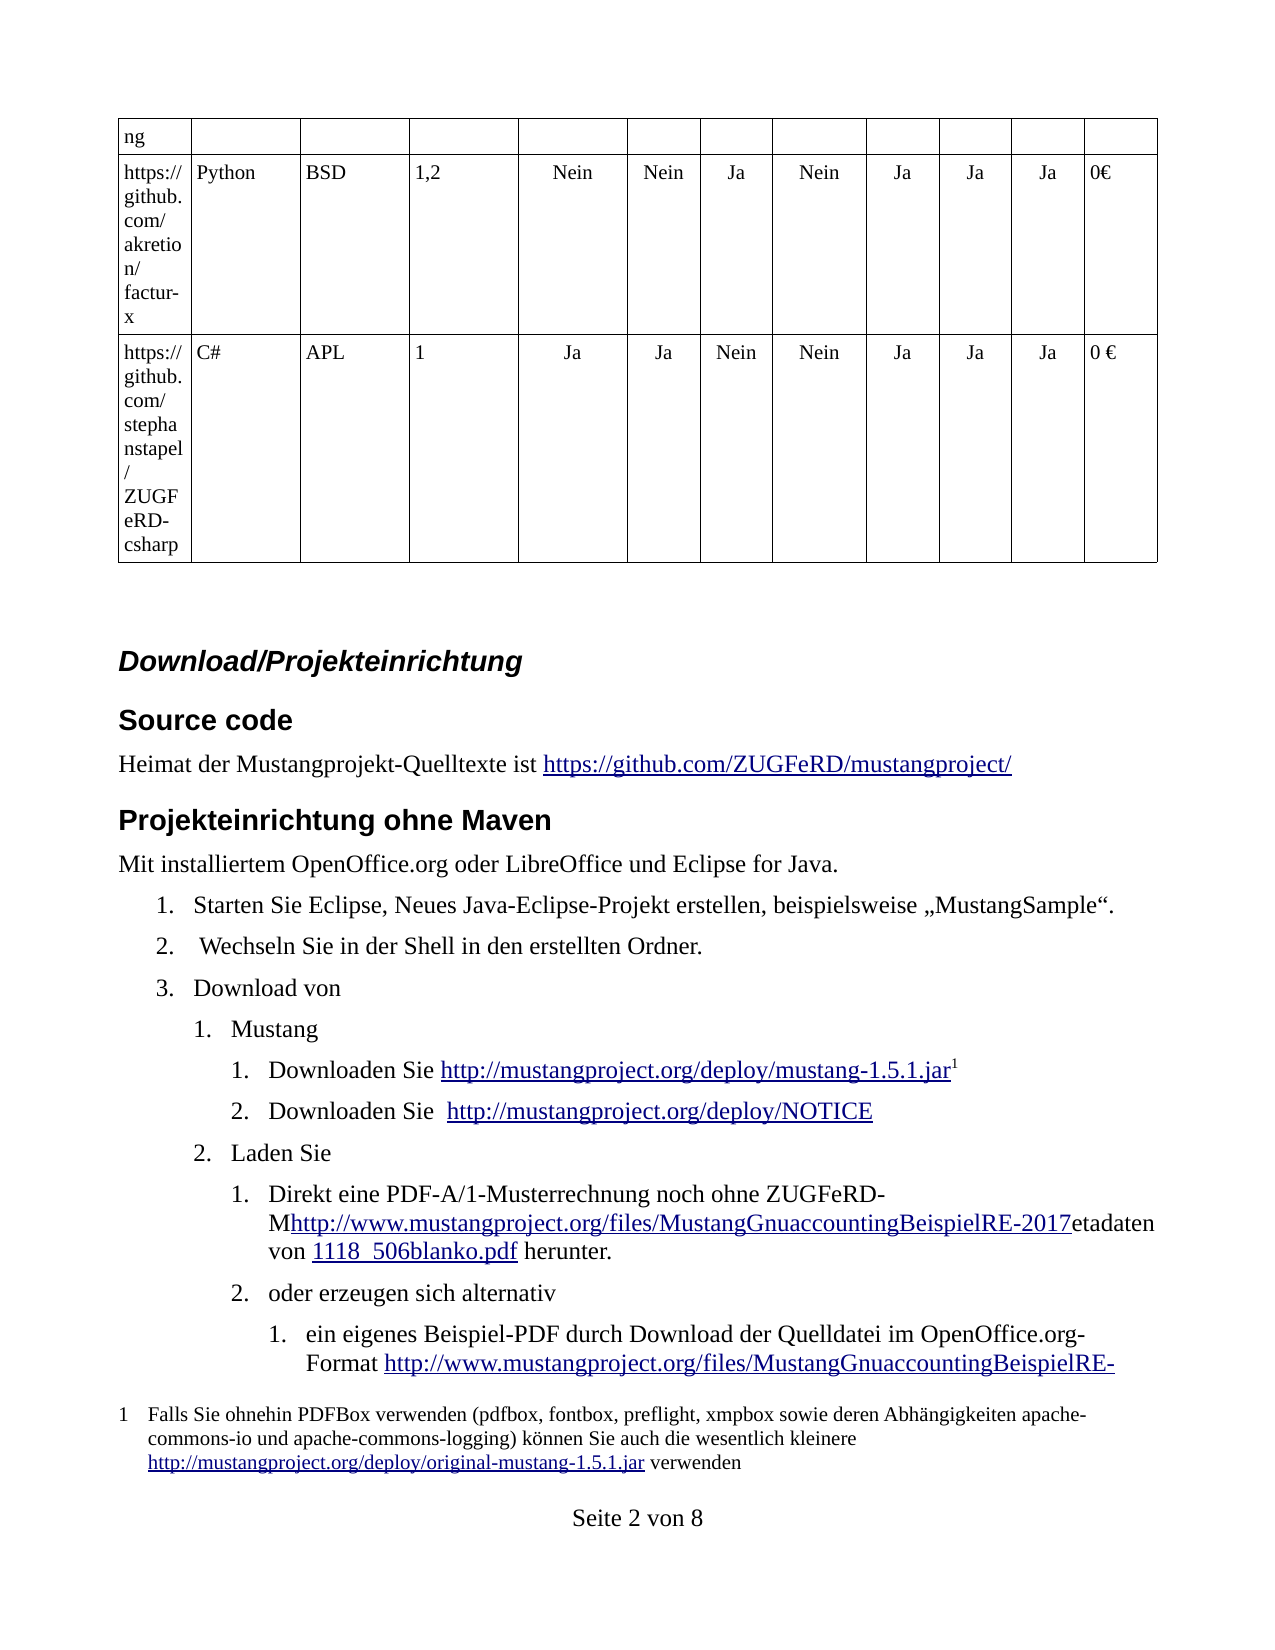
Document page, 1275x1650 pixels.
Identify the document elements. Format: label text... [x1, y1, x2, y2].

table_cell [701, 119, 772, 154]
table_cell Ja [867, 155, 939, 334]
table_cell [301, 119, 409, 154]
text Mit installiertem OpenOffice.org oder LibreOffice und Eclipse for Java. [118, 849, 1157, 878]
table_cell APL [301, 335, 409, 562]
text Heimat der Mustangprojekt-Quelltexte ist https://github.com/ZUGFeRD/mustangproject/ [118, 749, 1157, 778]
table_cell Ja [701, 155, 772, 334]
table_cell C# [192, 335, 300, 562]
table_cell Ja [867, 335, 939, 562]
table_cell [410, 119, 518, 154]
table_cell 1,2 [410, 155, 518, 334]
table_cell Python [192, 155, 300, 334]
table_cell [628, 119, 700, 154]
table_cell BSD [301, 155, 409, 334]
table_cell [519, 119, 627, 154]
table_cell [867, 119, 939, 154]
list Falls Sie ohnehin PDFBox verwenden (pdfbox, fontbox, preflight, xmpbox sowie deren Abhängigkeiten apache-commons-io und apache-commons-logging) können Sie auch die wesentlich kleinere http://mustangproject.org/deploy/original-mustang-1.5.1.jar verwenden [118, 1401, 1157, 1474]
list Starten Sie Eclipse, Neues Java-Eclipse-Projekt erstellen, beispielsweise „MustangSample“. [156, 890, 1157, 919]
list Downloaden Sie http://mustangproject.org/deploy/mustang-1.5.1.jar [231, 1055, 1157, 1084]
table_cell Nein [773, 155, 866, 334]
table_cell ng [119, 119, 191, 154]
list Direkt eine PDF-A/1-Musterrechnung noch ohne ZUGFeRD-Mhttp://www.mustangproject.org/files/MustangGnuaccountingBeispielRE-2017etadaten von 1118_506blanko.pdf herunter. [231, 1179, 1157, 1265]
table_cell Nein [701, 335, 772, 562]
subtitle Download/Projekteinrichtung [118, 644, 1157, 678]
list Mustang [193, 1014, 1157, 1043]
table_cell Ja [628, 335, 700, 562]
table_cell Ja [940, 155, 1011, 334]
table_cell Nein [519, 155, 627, 334]
table_cell https://github.com/akretion/factur-x [119, 155, 191, 334]
list Wechseln Sie in der Shell in den erstellten Ordner. [156, 931, 1157, 960]
table_cell Nein [628, 155, 700, 334]
table_cell Ja [1012, 335, 1084, 562]
list oder erzeugen sich alternativ [231, 1278, 1157, 1306]
list Download von [156, 973, 1157, 1001]
subtitle Source code [118, 703, 1157, 737]
table_cell [1085, 119, 1157, 154]
table_cell https://github.com/stephanstapel/ZUGFeRD-csharp [119, 335, 191, 562]
table_cell 0€ [1085, 155, 1157, 334]
list ein eigenes Beispiel-PDF durch Download der Quelldatei im OpenOffice.org-Format http://www.mustangproject.org/files/MustangGnuaccountingBeispielRE- [268, 1319, 1157, 1376]
table_cell [1012, 119, 1084, 154]
table_cell [940, 119, 1011, 154]
table_cell [773, 119, 866, 154]
table_cell [192, 119, 300, 154]
table_cell Ja [519, 335, 627, 562]
table_cell 0 € [1085, 335, 1157, 562]
table_cell 1 [410, 335, 518, 562]
subtitle Projekteinrichtung ohne Maven [118, 803, 1157, 836]
table_cell Nein [773, 335, 866, 562]
list Laden Sie [193, 1138, 1157, 1166]
list Downloaden Sie http://mustangproject.org/deploy/NOTICE [231, 1096, 1157, 1125]
table_cell Ja [940, 335, 1011, 562]
table_cell Ja [1012, 155, 1084, 334]
